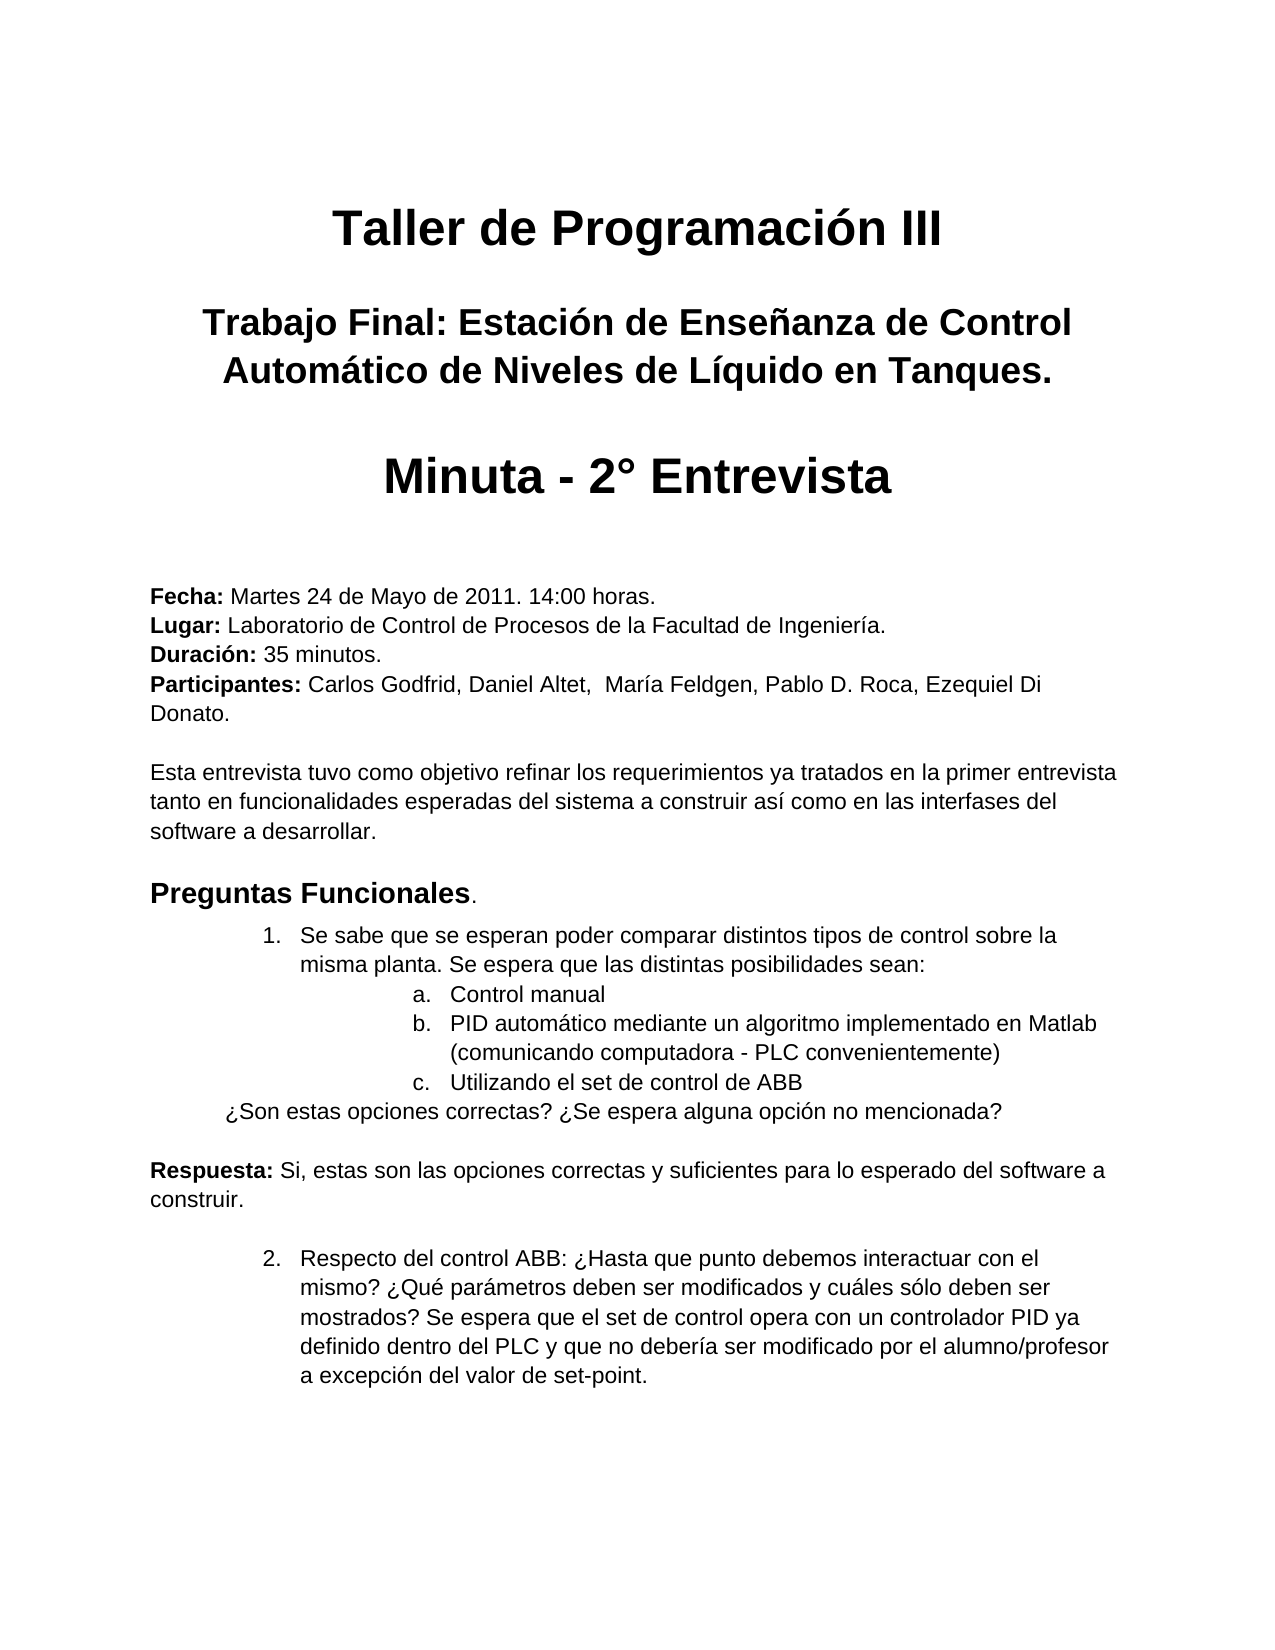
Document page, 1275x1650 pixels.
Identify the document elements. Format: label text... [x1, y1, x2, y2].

list Se sabe que se esperan poder comparar distintos tipos de control sobre la misma planta. Se espera que las distintas posibilidades sean: [262, 923, 1125, 978]
list Respecto del control ABB: ¿Hasta que punto debemos interactuar con el mismo? ¿Qué parámetros deben ser modificados y cuáles sólo deben ser mostrados? Se espera que el set de control opera con un controlador PID ya definido dentro del PLC y que no debería ser modificado por el alumno/profesor a excepción del valor de set-point. [262, 1246, 1125, 1389]
text Duración: 35 minutos. [150, 642, 1125, 668]
text Esta entrevista tuvo como objetivo refinar los requerimientos ya tratados en la primer entrevista tanto en funcionalidades esperadas del sistema a construir así como en las interfases del software a desarrollar. [150, 759, 1125, 844]
text Lugar: Laboratorio de Control de Procesos de la Facultad de Ingeniería. [150, 613, 1125, 638]
text Participantes: Carlos Godfrid, Daniel Altet, María Feldgen, Pablo D. Roca, Ezequiel Di Donato. [150, 671, 1125, 726]
subtitle Trabajo Final: Estación de Enseñanza de Control Automático de Niveles de Líquido en Tanques. [150, 302, 1125, 392]
text Fecha: Martes 24 de Mayo de 2011. 14:00 horas. [150, 583, 1125, 609]
text Respuesta: Si, estas son las opciones correctas y suficientes para lo esperado del software a construir. [150, 1158, 1125, 1213]
list Control manual [412, 981, 1125, 1007]
subtitle Preguntas Funcionales. [150, 877, 1125, 909]
subtitle Minuta - 2° Entrevista [150, 448, 1125, 504]
list PID automático mediante un algoritmo implementado en Matlab (comunicando computadora - PLC convenientemente) [412, 1011, 1125, 1066]
list Utilizando el set de control de ABB [412, 1069, 1125, 1095]
subtitle Taller de Programación III [150, 200, 1125, 256]
text ¿Son estas opciones correctas? ¿Se espera alguna opción no mencionada? [225, 1099, 1125, 1124]
